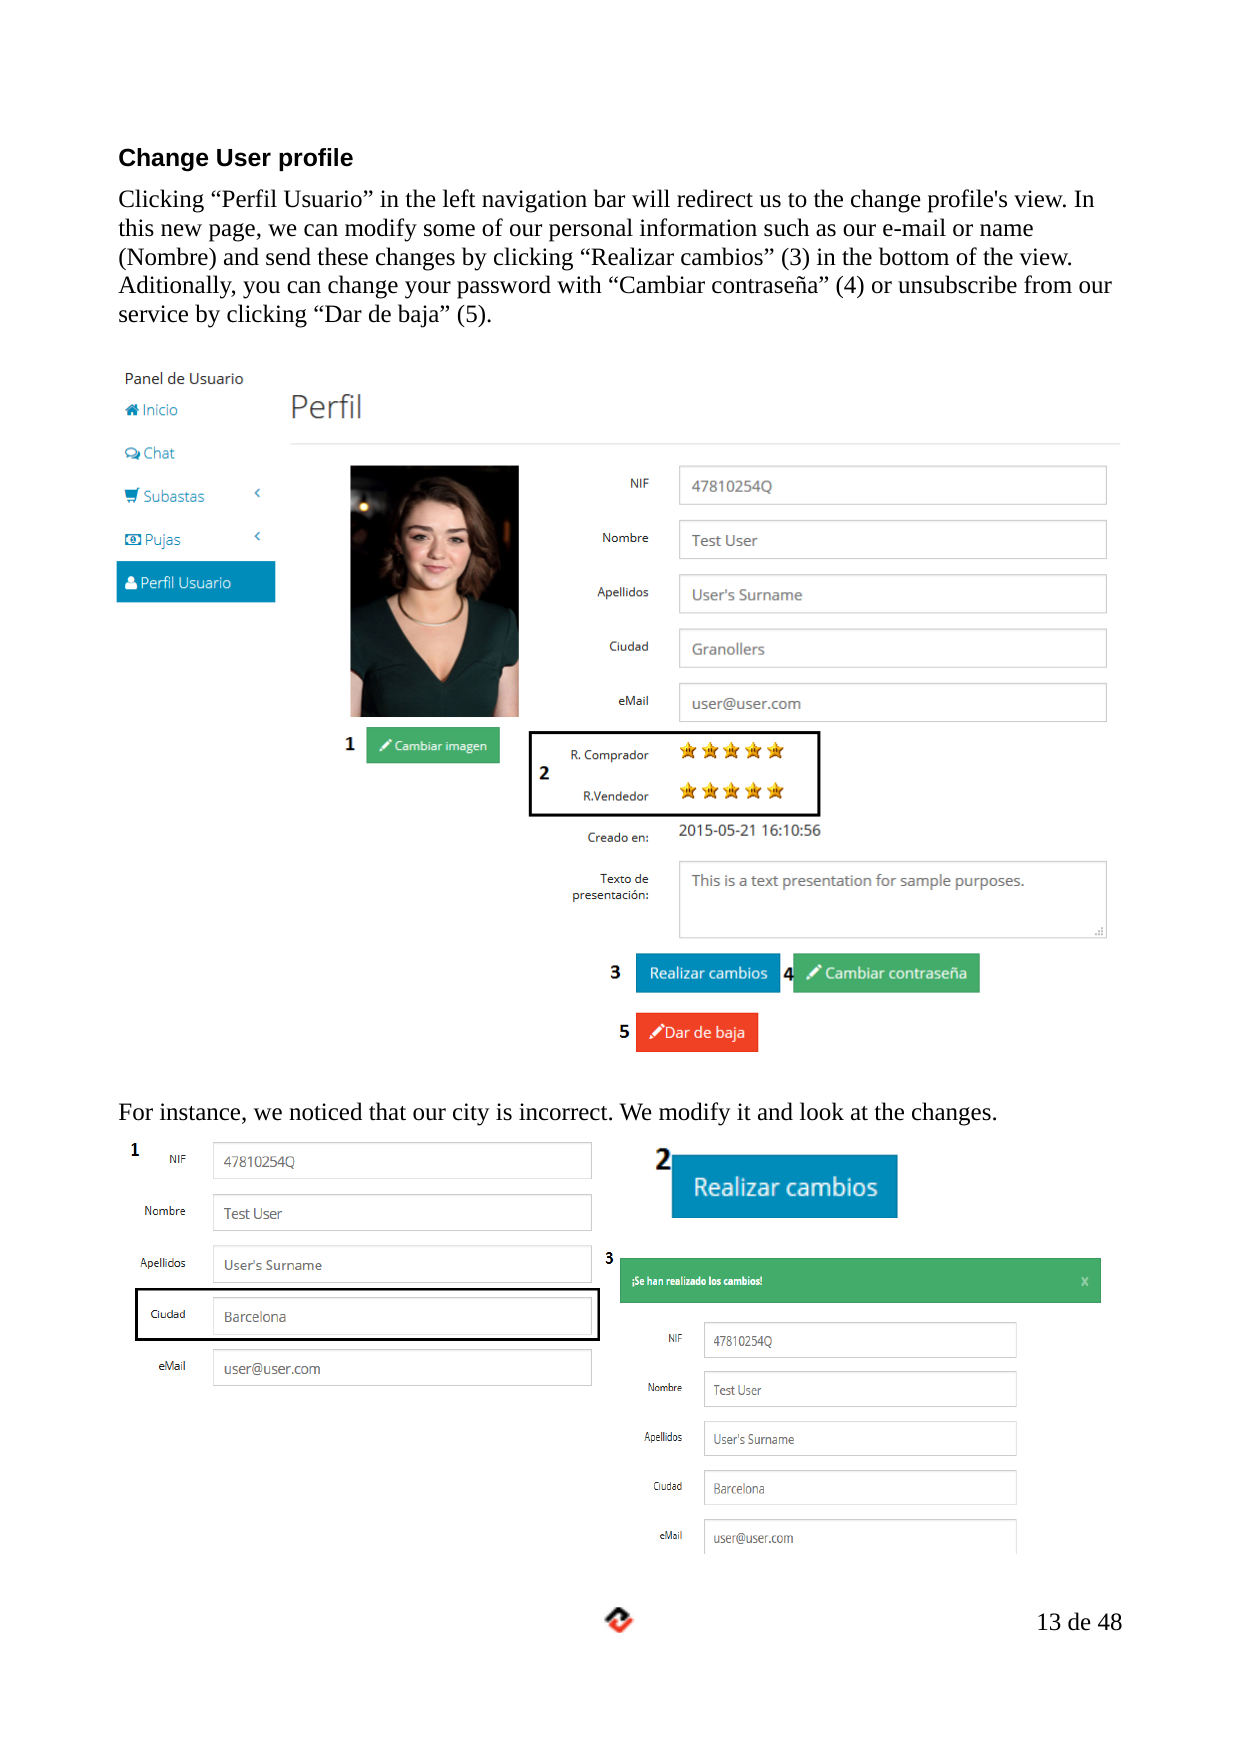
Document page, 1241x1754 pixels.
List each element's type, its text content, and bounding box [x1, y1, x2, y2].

text For instance, we noticed that our city is incorrect. We modify it and look at the changes. [118, 1097, 1122, 1125]
subtitle Change User profile [118, 143, 1122, 172]
text Clicking “Perfil Usuario” in the left navigation bar will redirect us to the change profile's view. In this new page, we can modify some of our personal information such as our e-mail or name (Nombre) and send these changes by clicking “Realizar cambios” (3) in the bottom of the view. Aditionally, you can change your password with “Cambiar contraseña” (4) or unsubscribe from our service by clicking “Dar de baja” (5). [118, 184, 1122, 328]
